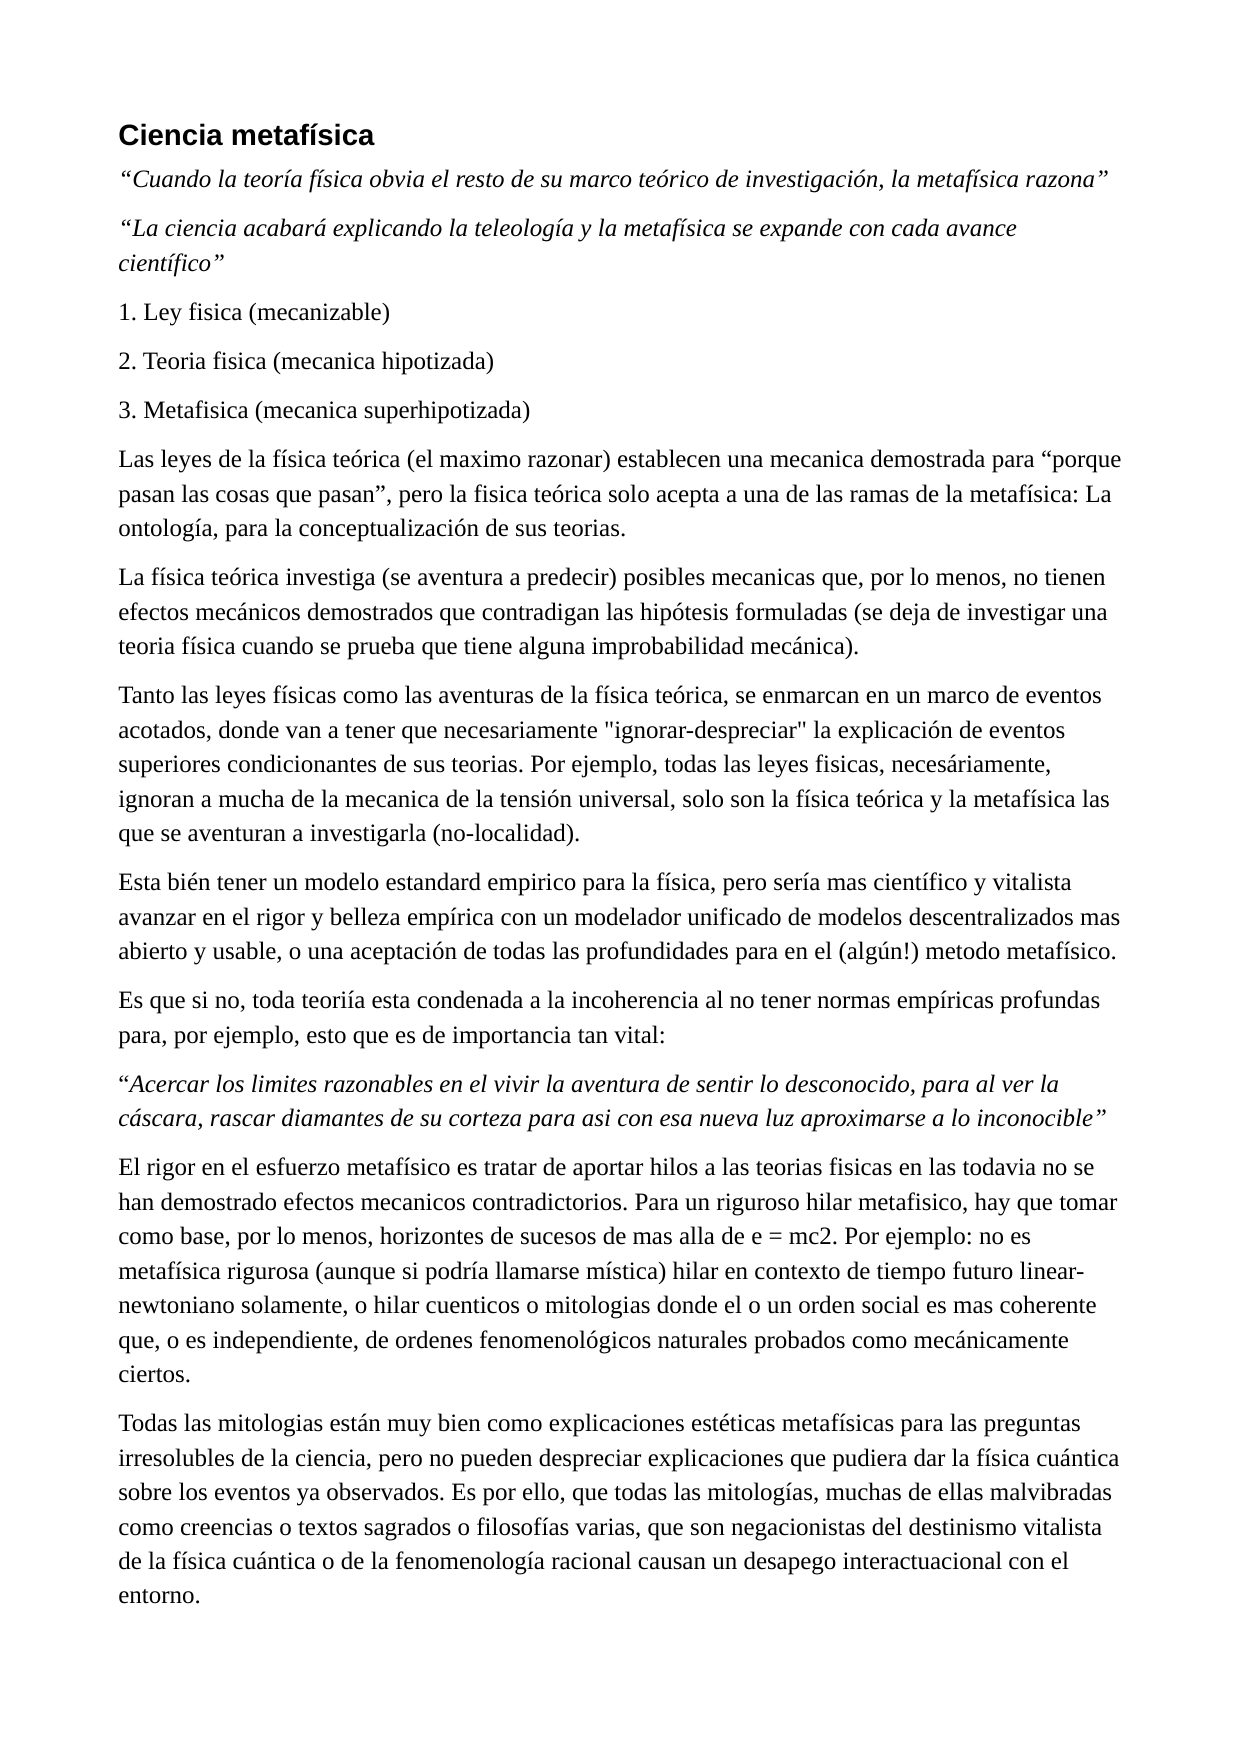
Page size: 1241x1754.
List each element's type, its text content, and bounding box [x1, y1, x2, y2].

text La física teórica investiga (se aventura a predecir) posibles mecanicas que, por lo menos, no tienen efectos mecánicos demostrados que contradigan las hipótesis formuladas (se deja de investigar una teoria física cuando se prueba que tiene alguna improbabilidad mecánica). [118, 562, 1122, 660]
text 1. Ley fisica (mecanizable) [118, 297, 1122, 326]
text Es que si no, toda teoriía esta condenada a la incoherencia al no tener normas empíricas profundas para, por ejemplo, esto que es de importancia tan vital: [118, 985, 1122, 1048]
text “Acercar los limites razonables en el vivir la aventura de sentir lo desconocido, para al ver la cáscara, rascar diamantes de su corteza para asi con esa nueva luz aproximarse a lo inconocible” [118, 1069, 1122, 1132]
text 2. Teoria fisica (mecanica hipotizada) [118, 346, 1122, 375]
text El rigor en el esfuerzo metafísico es tratar de aportar hilos a las teorias fisicas en las todavia no se han demostrado efectos mecanicos contradictorios. Para un riguroso hilar metafisico, hay que tomar como base, por lo menos, horizontes de sucesos de mas alla de e = mc2. Por ejemplo: no es metafísica rigurosa (aunque si podría llamarse mística) hilar en contexto de tiempo futuro linear-newtoniano solamente, o hilar cuenticos o mitologias donde el o un orden social es mas coherente que, o es independiente, de ordenes fenomenológicos naturales probados como mecánicamente ciertos. [118, 1152, 1122, 1388]
text 3. Metafisica (mecanica superhipotizada) [118, 395, 1122, 424]
text “La ciencia acabará explicando la teleología y la metafísica se expande con cada avance científico” [118, 213, 1122, 277]
text Tanto las leyes físicas como las aventuras de la física teórica, se enmarcan en un marco de eventos acotados, donde van a tener que necesariamente "ignorar-despreciar" la explicación de eventos superiores condicionantes de sus teorias. Por ejemplo, todas las leyes fisicas, necesáriamente, ignoran a mucha de la mecanica de la tensión universal, solo son la física teórica y la metafísica las que se aventuran a investigarla (no-localidad). [118, 680, 1122, 847]
text “Cuando la teoría física obvia el resto de su marco teórico de investigación, la metafísica razona” [118, 164, 1122, 193]
text Esta bién tener un modelo estandard empirico para la física, pero sería mas científico y vitalista avanzar en el rigor y belleza empírica con un modelador unificado de modelos descentralizados mas abierto y usable, o una aceptación de todas las profundidades para en el (algún!) metodo metafísico. [118, 867, 1122, 965]
text Todas las mitologias están muy bien como explicaciones estéticas metafísicas para las preguntas irresolubles de la ciencia, pero no pueden despreciar explicaciones que pudiera dar la física cuántica sobre los eventos ya observados. Es por ello, que todas las mitologías, muchas de ellas malvibradas como creencias o textos sagrados o filosofías varias, que son negacionistas del destinismo vitalista de la física cuántica o de la fenomenología racional causan un desapego interactuacional con el entorno. [118, 1408, 1122, 1609]
text Las leyes de la física teórica (el maximo razonar) establecen una mecanica demostrada para “porque pasan las cosas que pasan”, pero la fisica teórica solo acepta a una de las ramas de la metafísica: La ontología, para la conceptualización de sus teorias. [118, 444, 1122, 542]
subtitle Ciencia metafísica [118, 118, 1122, 152]
